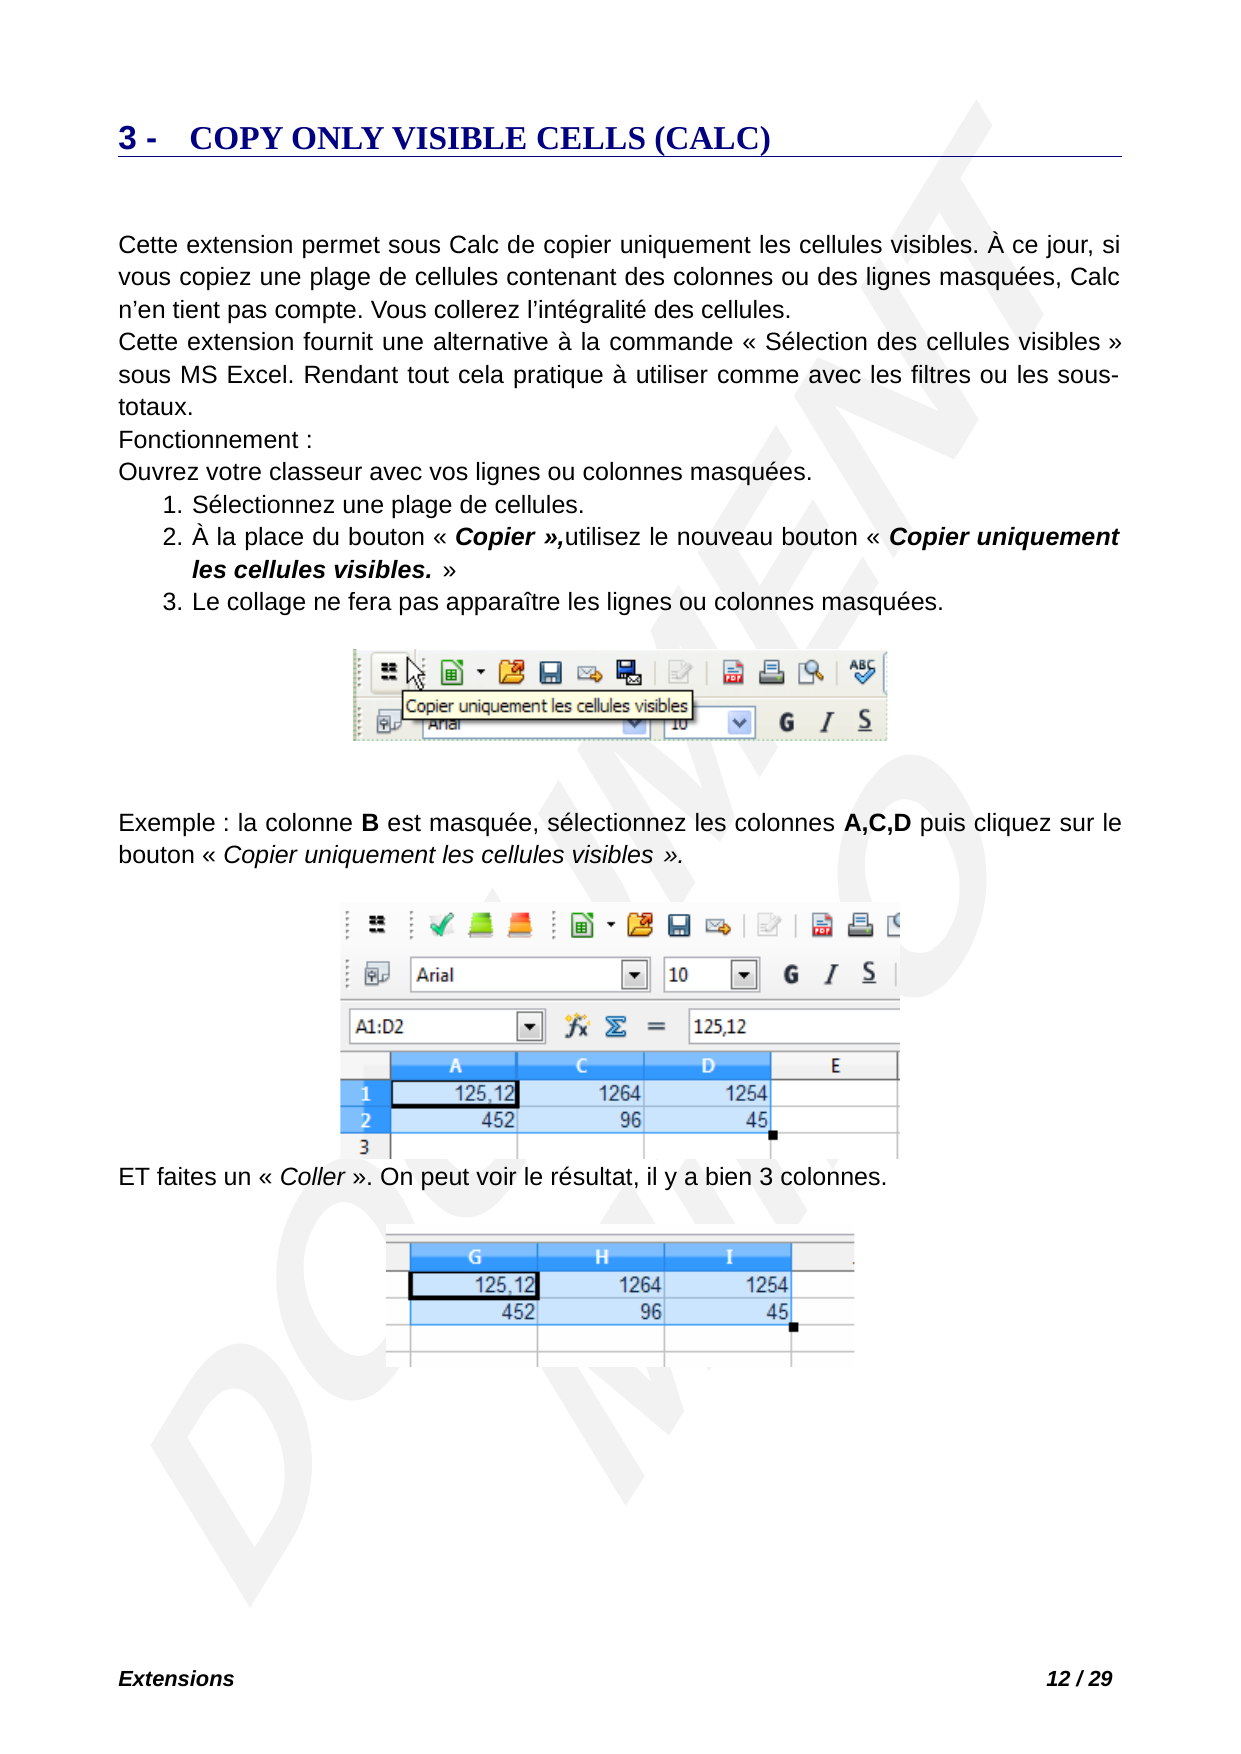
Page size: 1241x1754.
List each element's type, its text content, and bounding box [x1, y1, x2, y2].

list À la place du bouton « Copier »,utilisez le nouveau bouton « Copier uniquement les cellules visibles. » [162, 520, 1122, 585]
subtitle Copy Only Visible Cells (Calc) [118, 118, 1122, 156]
list Le collage ne fera pas apparaître les lignes ou colonnes masquées. [162, 585, 1122, 617]
picture [352, 649, 888, 741]
text Fonctionnement : Ouvrez votre classeur avec vos lignes ou colonnes masquées. [118, 422, 1122, 487]
text Cette extension permet sous Calc de copier uniquement les cellules visibles. À ce jour, si vous copiez une plage de cellules contenant des colonnes ou des lignes masquées, Calc n’en tient pas compte. Vous collerez l’intégralité des cellules. [118, 227, 1122, 325]
picture [340, 902, 900, 1159]
picture [385, 1224, 855, 1367]
text Exemple : la colonne B est masquée, sélectionnez les colonnes A,C,D puis cliquez sur le bouton « Copier uniquement les cellules visibles ». [118, 805, 1122, 870]
text Cette extension fournit une alternative à la commande « Sélection des cellules visibles » sous MS Excel. Rendant tout cela pratique à utiliser comme avec les filtres ou les sous-totaux. [118, 325, 1122, 422]
list Sélectionnez une plage de cellules. [162, 487, 1122, 520]
text ET faites un « Coller ». On peut voir le résultat, il y a bien 3 colonnes. [118, 903, 1122, 1192]
